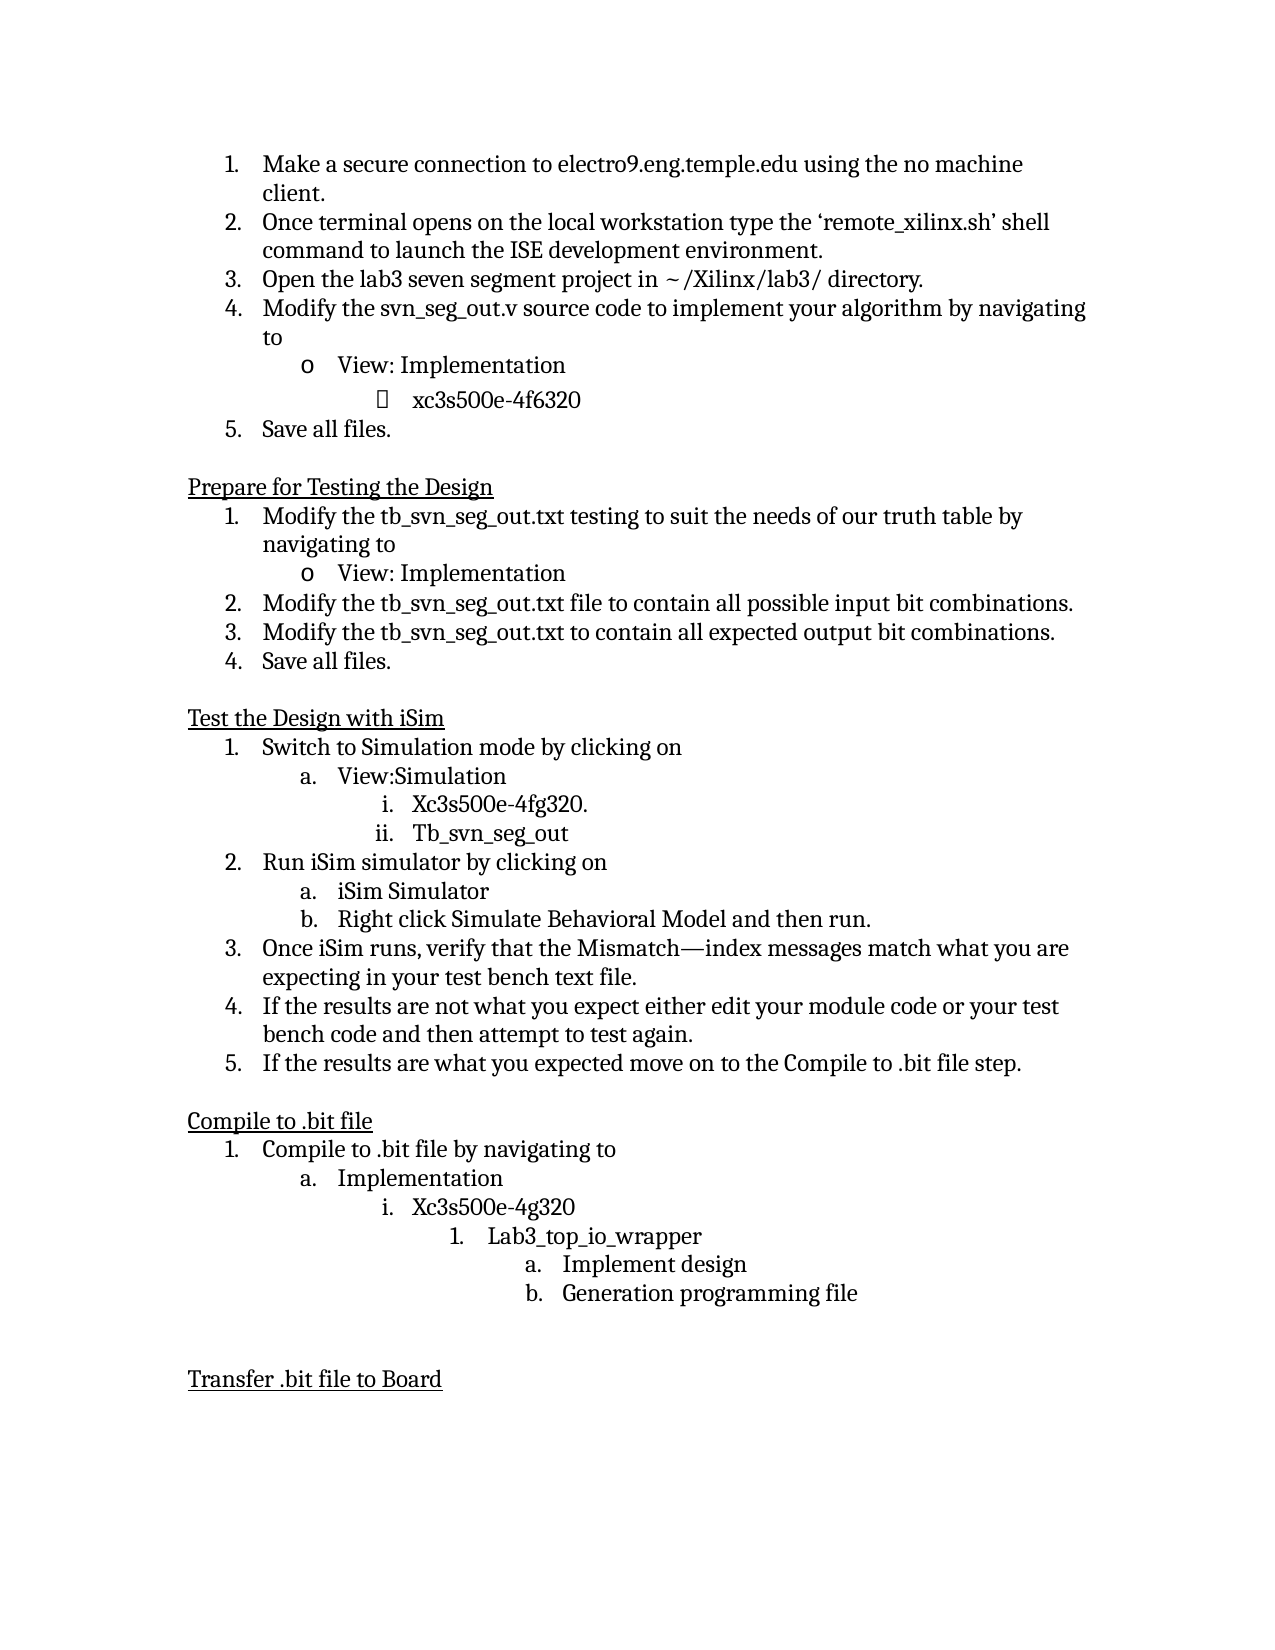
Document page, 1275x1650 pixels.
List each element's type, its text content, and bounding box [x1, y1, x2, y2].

text Transfer .bit file to Board [187, 1365, 1087, 1394]
list View: Implementation [300, 351, 1087, 381]
list Tb_svn_seg_out [394, 819, 1087, 848]
list Switch to Simulation mode by clicking on [225, 733, 1087, 762]
list Save all files. [225, 647, 1087, 675]
list Modify the tb_svn_seg_out.txt file to contain all possible input bit combinations. [225, 589, 1087, 618]
list If the results are not what you expect either edit your module code or your test bench code and then attempt to test again. [225, 992, 1087, 1049]
text Test the Design with iSim [187, 704, 1087, 733]
list If the results are what you expected move on to the Compile to .bit file step. [225, 1049, 1087, 1078]
list Modify the tb_svn_seg_out.txt testing to suit the needs of our truth table by navigating to [225, 502, 1087, 559]
list Implement design [525, 1250, 1087, 1279]
list Xc3s500e-4fg320. [394, 790, 1087, 819]
list Compile to .bit file by navigating to [225, 1135, 1087, 1164]
list View:Simulation [300, 762, 1087, 790]
list Xc3s500e-4g320 [394, 1193, 1087, 1222]
list Right click Simulate Behavioral Model and then run. [300, 905, 1087, 934]
list iSim Simulator [300, 877, 1087, 905]
list Make a secure connection to electro9.eng.temple.edu using the no machine client. [225, 150, 1087, 207]
list Save all files. [225, 415, 1087, 444]
list xc3s500e-4f6320 [375, 381, 1087, 415]
list Once iSim runs, verify that the Mismatch—index messages match what you are expecting in your test bench text file. [225, 934, 1087, 992]
list Modify the tb_svn_seg_out.txt to contain all expected output bit combinations. [225, 618, 1087, 647]
list Modify the svn_seg_out.v source code to implement your algorithm by navigating to [225, 294, 1087, 351]
list Run iSim simulator by clicking on [225, 848, 1087, 877]
list Implementation [300, 1164, 1087, 1193]
list Generation programming file [525, 1279, 1087, 1308]
list View: Implementation [300, 559, 1087, 589]
list Once terminal opens on the local workstation type the ‘remote_xilinx.sh’ shell command to launch the ISE development environment. [225, 207, 1087, 265]
text Compile to .bit file [187, 1107, 1087, 1135]
list Lab3_top_io_wrapper [450, 1222, 1087, 1250]
text Prepare for Testing the Design [187, 473, 1087, 502]
list Open the lab3 seven segment project in ~/Xilinx/lab3/ directory. [225, 265, 1087, 294]
